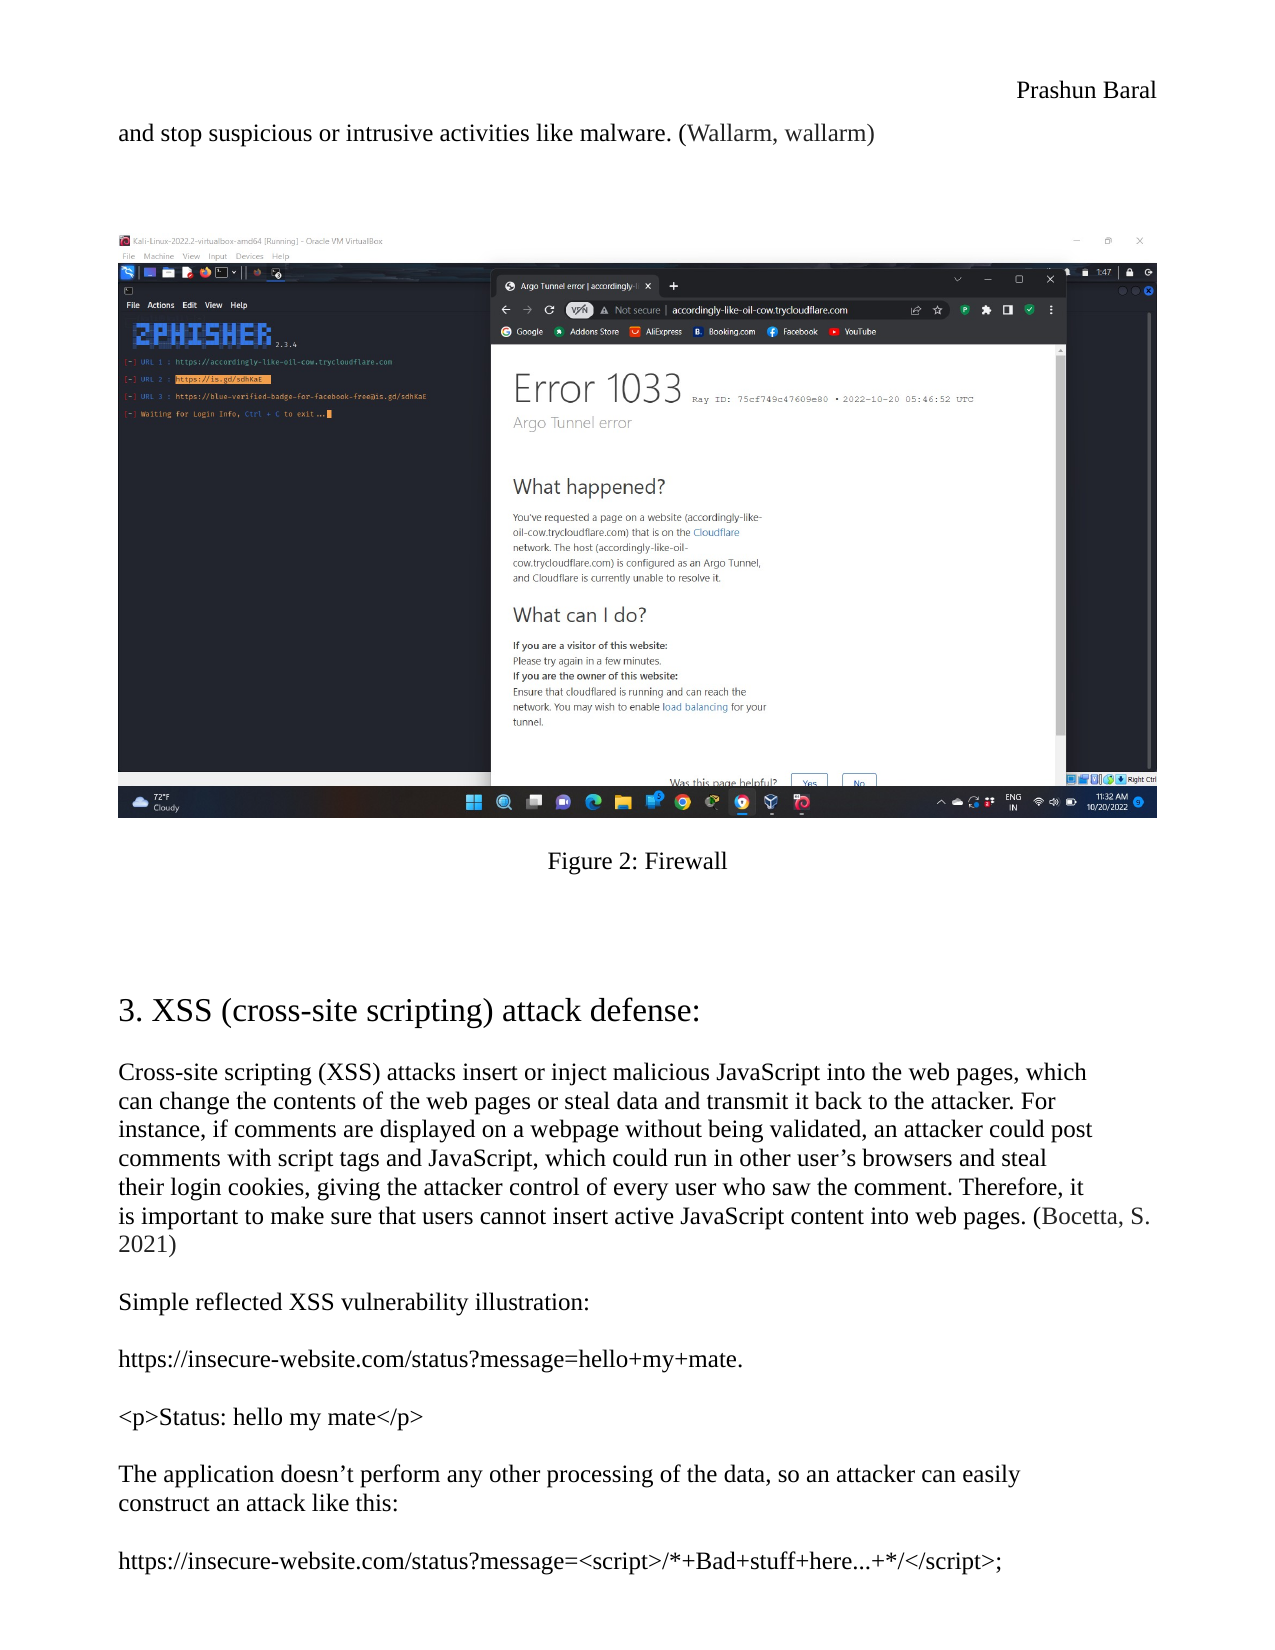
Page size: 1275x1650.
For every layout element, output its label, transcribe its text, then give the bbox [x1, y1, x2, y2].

text Figure 2: Firewall [118, 846, 1157, 875]
text Cross-site scripting (XSS) attacks insert or inject malicious JavaScript into the web pages, which [118, 1057, 1157, 1086]
text The application doesn’t perform any other processing of the data, so an attacker can easily [118, 1459, 1157, 1488]
text <p>Status: hello my mate</p> [118, 1402, 1157, 1431]
text https://insecure-website.com/status?message=hello+my+mate. [118, 1344, 1157, 1373]
text instance, if comments are displayed on a webpage without being validated, an attacker could post [118, 1114, 1157, 1143]
text Simple reflected XSS vulnerability illustration: [118, 1287, 1157, 1316]
text comments with script tags and JavaScript, which could run in other user’s browsers and steal [118, 1143, 1157, 1172]
text https://insecure-website.com/status?message=<script>/*+Bad+stuff+here...+*/</script>; [118, 1546, 1157, 1574]
text their login cookies, giving the attacker control of every user who saw the comment. Therefore, it [118, 1172, 1157, 1201]
text can change the contents of the web pages or steal data and transmit it back to the attacker. For [118, 1086, 1157, 1114]
text is important to make sure that users cannot insert active JavaScript content into web pages. (Bocetta, S. 2021) [118, 1201, 1157, 1258]
text 3. XSS (cross-site scripting) attack defense: [118, 990, 1157, 1028]
text construct an attack like this: [118, 1488, 1157, 1517]
text and stop suspicious or intrusive activities like malware. (Wallarm, wallarm) [118, 118, 1157, 147]
